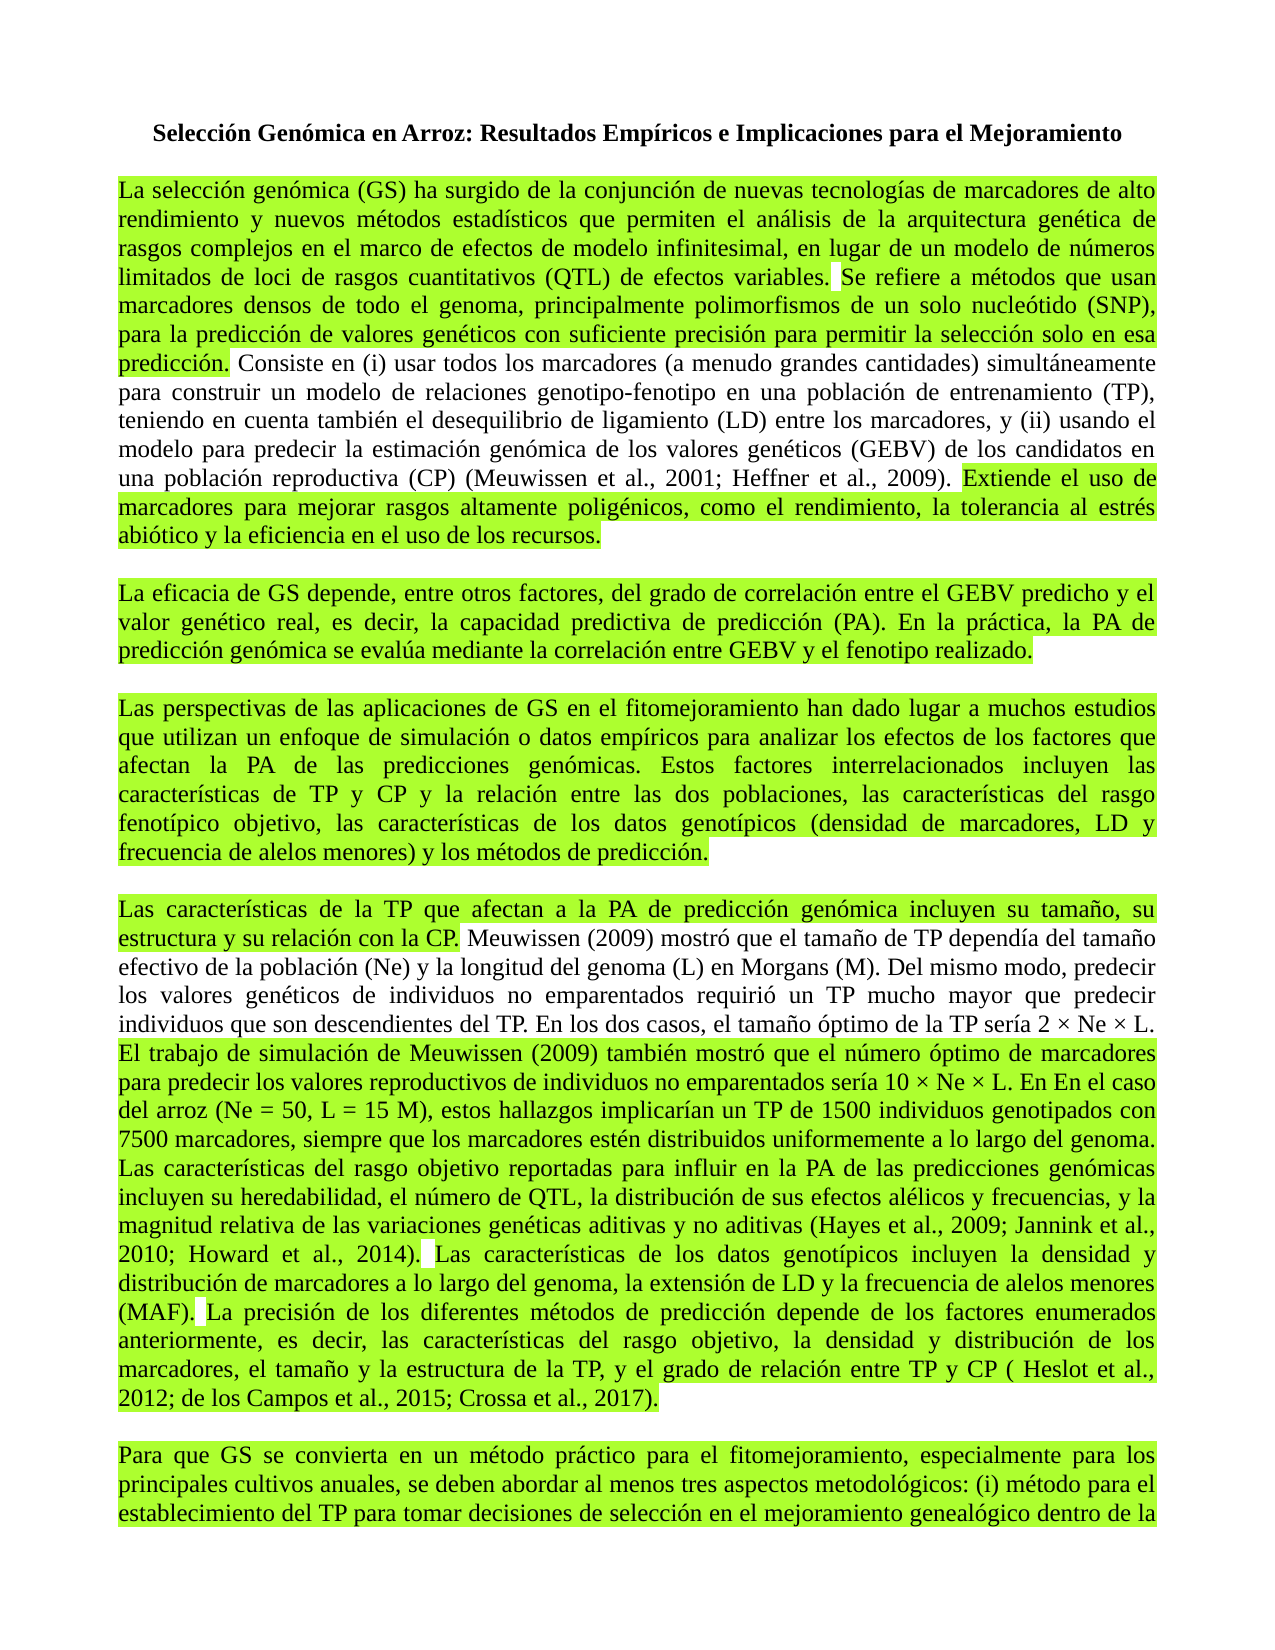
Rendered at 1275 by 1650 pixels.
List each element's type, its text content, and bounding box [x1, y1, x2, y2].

text Para que GS se convierta en un método práctico para el fitomejoramiento, especialmente para los principales cultivos anuales, se deben abordar al menos tres aspectos metodológicos: (i) método para el establecimiento del TP para tomar decisiones de selección en el mejoramiento genealógico dentro de la [118, 1441, 1157, 1527]
text La selección genómica (GS) ha surgido de la conjunción de nuevas tecnologías de marcadores de alto rendimiento y nuevos métodos estadísticos que permiten el análisis de la arquitectura genética de rasgos complejos en el marco de efectos de modelo infinitesimal, en lugar de un modelo de números limitados de loci de rasgos cuantitativos (QTL) de efectos variables. Se refiere a métodos que usan marcadores densos de todo el genoma, principalmente polimorfismos de un solo nucleótido (SNP), para la predicción de valores genéticos con suficiente precisión para permitir la selección solo en esa predicción. Consiste en (i) usar todos los marcadores (a menudo grandes cantidades) simultáneamente para construir un modelo de relaciones genotipo-fenotipo en una población de entrenamiento (TP), teniendo en cuenta también el desequilibrio de ligamiento (LD) entre los marcadores, y (ii) usando el modelo para predecir la estimación genómica de los valores genéticos (GEBV) de los candidatos en una población reproductiva (CP) (Meuwissen et al., 2001; Heffner et al., 2009). Extiende el uso de marcadores para mejorar rasgos altamente poligénicos, como el rendimiento, la tolerancia al estrés abiótico y la eficiencia en el uso de los recursos. [118, 176, 1157, 549]
text La eficacia de GS depende, entre otros factores, del grado de correlación entre el GEBV predicho y el valor genético real, es decir, la capacidad predictiva de predicción (PA). En la práctica, la PA de predicción genómica se evalúa mediante la correlación entre GEBV y el fenotipo realizado. [118, 578, 1157, 664]
text Selección Genómica en Arroz: Resultados Empíricos e Implicaciones para el Mejoramiento [118, 118, 1157, 147]
text Las perspectivas de las aplicaciones de GS en el fitomejoramiento han dado lugar a muchos estudios que utilizan un enfoque de simulación o datos empíricos para analizar los efectos de los factores que afectan la PA de las predicciones genómicas. Estos factores interrelacionados incluyen las características de TP y CP y la relación entre las dos poblaciones, las características del rasgo fenotípico objetivo, las características de los datos genotípicos (densidad de marcadores, LD y frecuencia de alelos menores) y los métodos de predicción. [118, 693, 1157, 866]
text Las características de la TP que afectan a la PA de predicción genómica incluyen su tamaño, su estructura y su relación con la CP. Meuwissen (2009) mostró que el tamaño de TP dependía del tamaño efectivo de la población (Ne) y la longitud del genoma (L) en Morgans (M). Del mismo modo, predecir los valores genéticos de individuos no emparentados requirió un TP mucho mayor que predecir individuos que son descendientes del TP. En los dos casos, el tamaño óptimo de la TP sería 2 × Ne × L. El trabajo de simulación de Meuwissen (2009) también mostró que el número óptimo de marcadores para predecir los valores reproductivos de individuos no emparentados sería 10 × Ne × L. En En el caso del arroz (Ne = 50, L = 15 M), estos hallazgos implicarían un TP de 1500 individuos genotipados con 7500 marcadores, siempre que los marcadores estén distribuidos uniformemente a lo largo del genoma. Las características del rasgo objetivo reportadas para influir en la PA de las predicciones genómicas incluyen su heredabilidad, el número de QTL, la distribución de sus efectos alélicos y frecuencias, y la magnitud relativa de las variaciones genéticas aditivas y no aditivas (Hayes et al., 2009; Jannink et al., 2010; Howard et al., 2014). Las características de los datos genotípicos incluyen la densidad y distribución de marcadores a lo largo del genoma, la extensión de LD y la frecuencia de alelos menores (MAF). La precisión de los diferentes métodos de predicción depende de los factores enumerados anteriormente, es decir, las características del rasgo objetivo, la densidad y distribución de los marcadores, el tamaño y la estructura de la TP, y el grado de relación entre TP y CP ( Heslot et al., 2012; de los Campos et al., 2015; Crossa et al., 2017). [118, 894, 1157, 1412]
